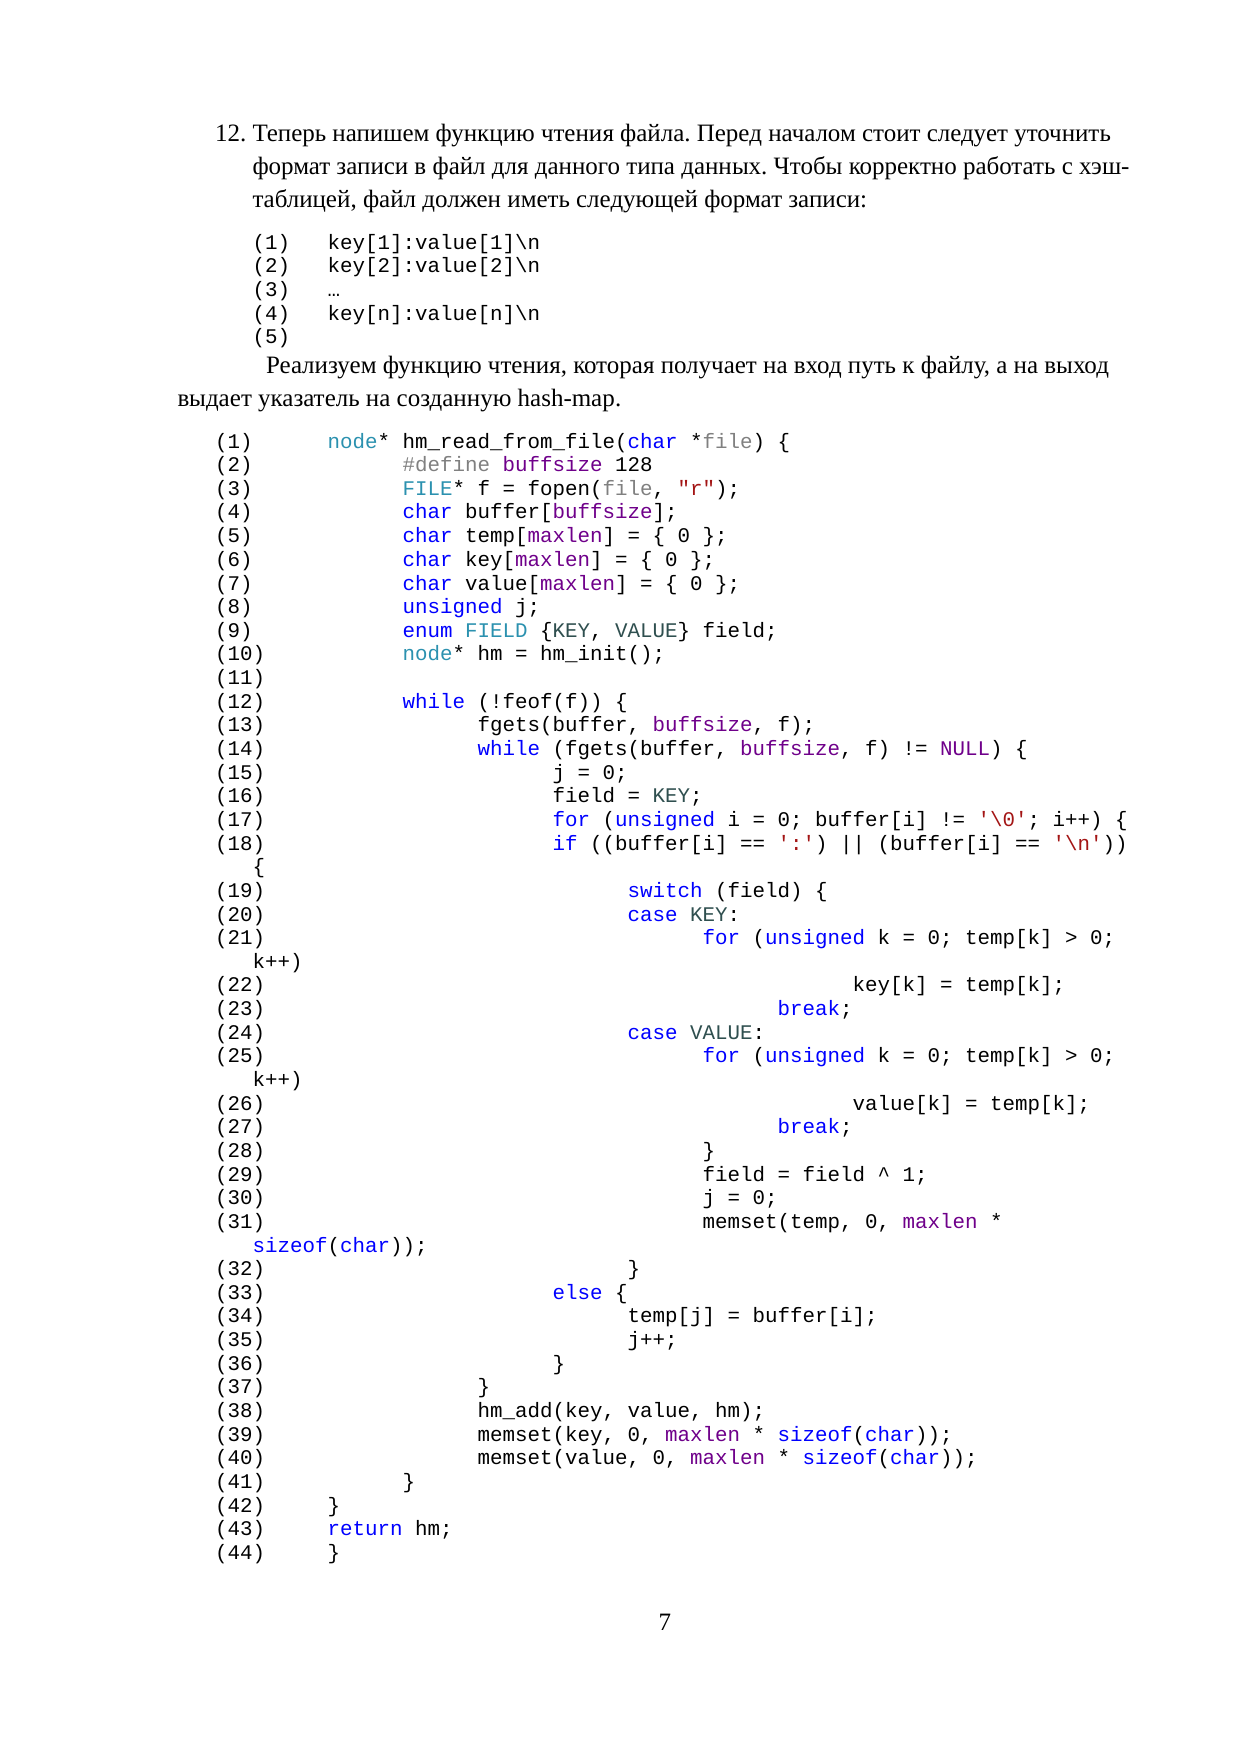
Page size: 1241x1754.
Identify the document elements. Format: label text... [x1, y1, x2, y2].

list FILE* f = fopen(file, "r"); [215, 478, 1152, 502]
list hm_add(key, value, hm); [215, 1400, 1152, 1424]
list while (fgets(buffer, buffsize, f) != NULL) { [215, 738, 1152, 762]
list key[1]:value[1]\n [252, 232, 1152, 255]
list case VALUE: [215, 1022, 1152, 1045]
list memset(value, 0, maxlen * sizeof(char)); [215, 1447, 1152, 1471]
list char value[maxlen] = { 0 }; [215, 572, 1152, 596]
list field = KEY; [215, 785, 1152, 809]
list for (unsigned k = 0; temp[k] > 0; k++) [215, 927, 1152, 974]
list while (!feof(f)) { [215, 691, 1152, 714]
list unsigned j; [215, 596, 1152, 620]
list char buffer[buffsize]; [215, 502, 1152, 525]
list } [215, 1353, 1152, 1376]
list break; [215, 1116, 1152, 1140]
list value[k] = temp[k]; [215, 1093, 1152, 1116]
list node* hm = hm_init(); [215, 643, 1152, 667]
list return hm; [215, 1518, 1152, 1542]
list field = field ^ 1; [215, 1164, 1152, 1187]
list else { [215, 1282, 1152, 1306]
list break; [215, 998, 1152, 1022]
list memset(key, 0, maxlen * sizeof(char)); [215, 1424, 1152, 1447]
list case KEY: [215, 903, 1152, 927]
list j = 0; [215, 762, 1152, 785]
list } [215, 1495, 1152, 1518]
list } [215, 1376, 1152, 1400]
list node* hm_read_from_file(char *file) { [215, 431, 1152, 454]
list #define buffsize 128 [215, 454, 1152, 478]
list j++; [215, 1329, 1152, 1353]
list char key[maxlen] = { 0 }; [215, 549, 1152, 572]
list … [252, 279, 1152, 303]
list fgets(buffer, buffsize, f); [215, 714, 1152, 738]
list memset(temp, 0, maxlen * sizeof(char)); [215, 1211, 1152, 1258]
text Реализуем функцию чтения, которая получает на вход путь к файлу, а на выход выдает указатель на созданную hash-map. [177, 350, 1152, 412]
list } [215, 1542, 1152, 1566]
list } [215, 1471, 1152, 1495]
list for (unsigned i = 0; buffer[i] != '\0'; i++) { [215, 809, 1152, 833]
list key[k] = temp[k]; [215, 974, 1152, 998]
list key[2]:value[2]\n [252, 255, 1152, 279]
list char temp[maxlen] = { 0 }; [215, 525, 1152, 549]
list temp[j] = buffer[i]; [215, 1306, 1152, 1329]
list j = 0; [215, 1187, 1152, 1211]
list } [215, 1258, 1152, 1282]
list key[n]:value[n]\n [252, 303, 1152, 326]
list switch (field) { [215, 880, 1152, 903]
list enum FIELD {KEY, VALUE} field; [215, 620, 1152, 643]
list for (unsigned k = 0; temp[k] > 0; k++) [215, 1045, 1152, 1093]
list } [215, 1140, 1152, 1164]
list Теперь напишем функцию чтения файла. Перед началом стоит следует уточнить формат записи в файл для данного типа данных. Чтобы корректно работать с хэш-таблицей, файл должен иметь следующей формат записи: [215, 118, 1152, 213]
list if ((buffer[i] == ':') || (buffer[i] == '\n')) { [215, 833, 1152, 880]
